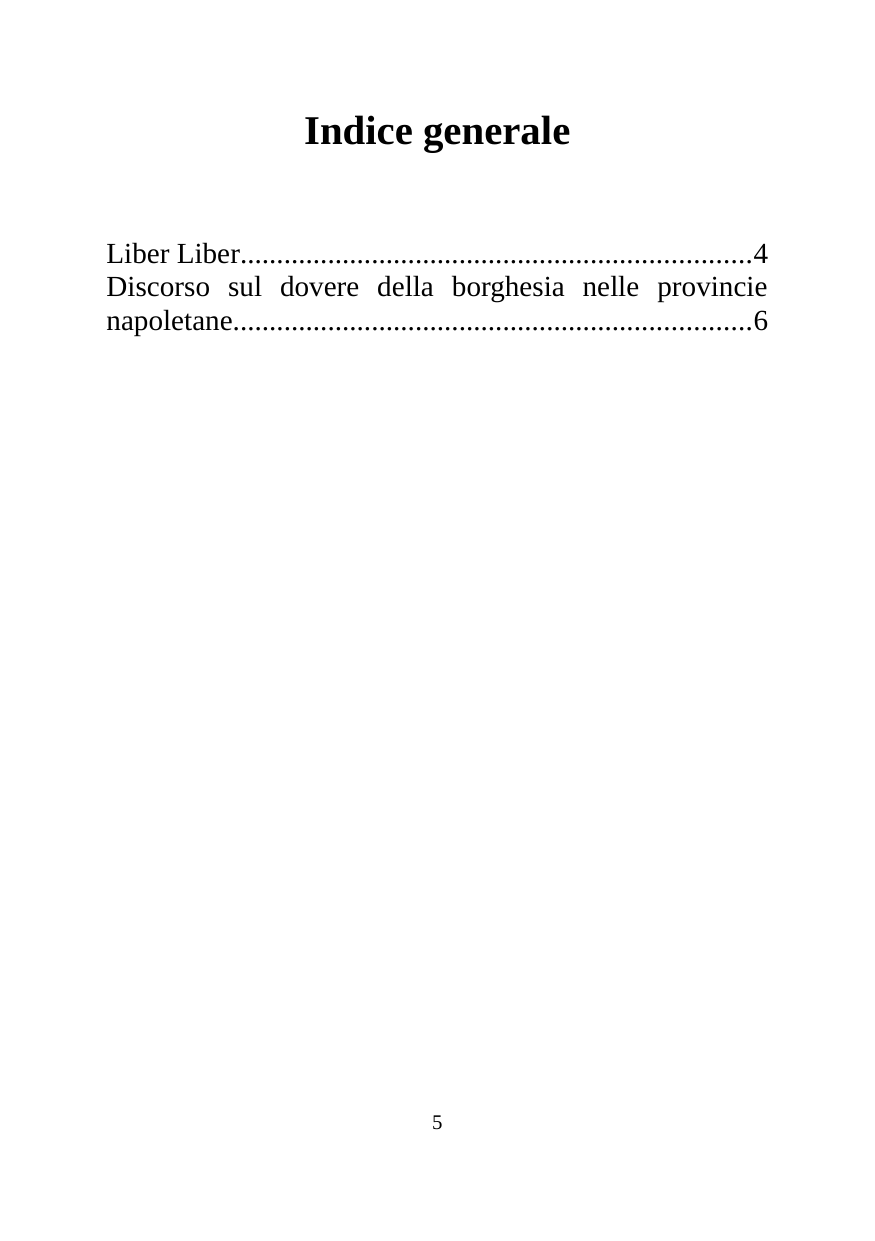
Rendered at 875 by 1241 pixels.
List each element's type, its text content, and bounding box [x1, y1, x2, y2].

text Discorso sul dovere della borghesia nelle provincie napoletane 6 [106, 269, 768, 337]
subtitle Indice generale [106, 106, 768, 153]
text Liber Liber 4 [106, 236, 768, 269]
